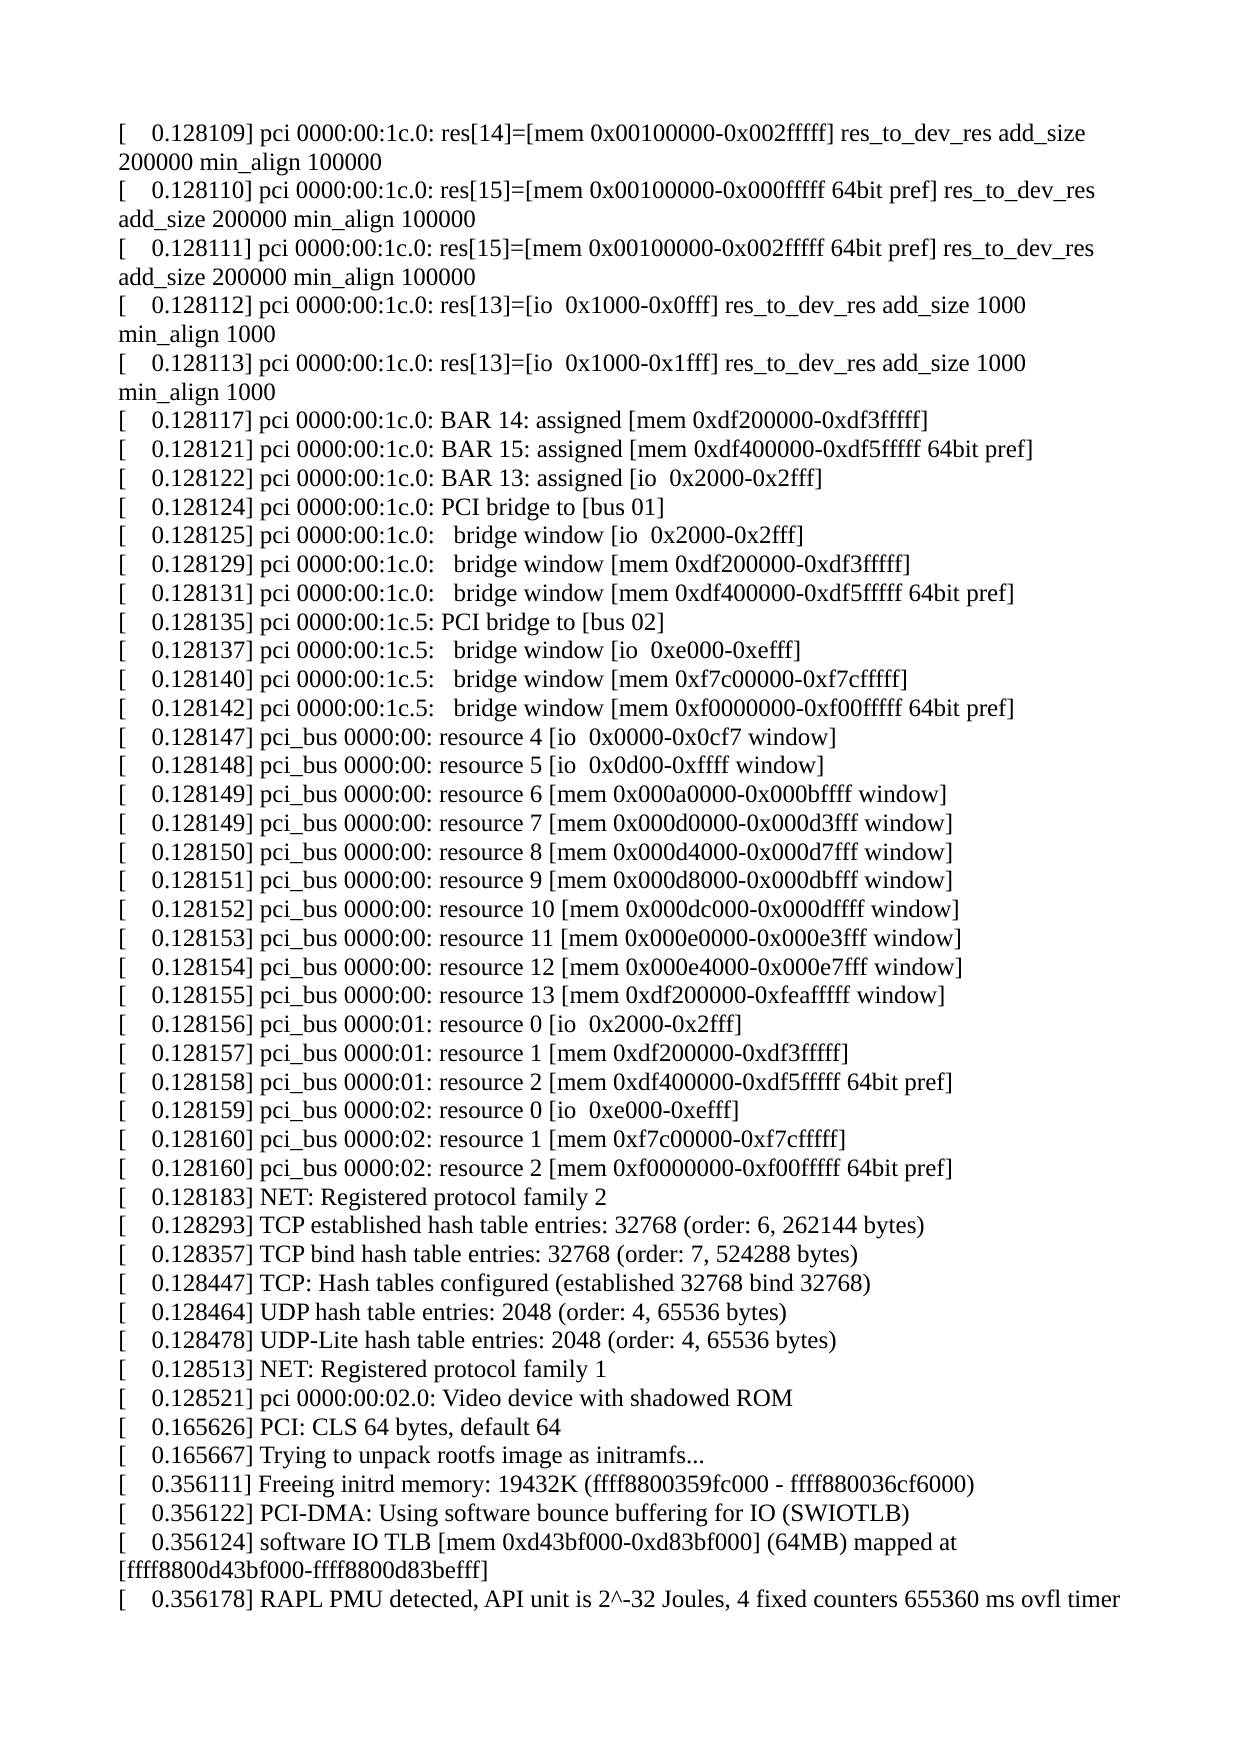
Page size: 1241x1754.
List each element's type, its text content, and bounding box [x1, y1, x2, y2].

text [ 0.128156] pci_bus 0000:01: resource 0 [io 0x2000-0x2fff] [118, 1009, 1122, 1038]
text [ 0.128110] pci 0000:00:1c.0: res[15]=[mem 0x00100000-0x000fffff 64bit pref] res_to_dev_res add_size 200000 min_align 100000 [118, 176, 1122, 233]
text [ 0.128149] pci_bus 0000:00: resource 6 [mem 0x000a0000-0x000bffff window] [118, 779, 1122, 808]
text [ 0.128464] UDP hash table entries: 2048 (order: 4, 65536 bytes) [118, 1297, 1122, 1326]
text [ 0.128155] pci_bus 0000:00: resource 13 [mem 0xdf200000-0xfeafffff window] [118, 981, 1122, 1009]
text [ 0.128142] pci 0000:00:1c.5: bridge window [mem 0xf0000000-0xf00fffff 64bit pref] [118, 693, 1122, 722]
text [ 0.128135] pci 0000:00:1c.5: PCI bridge to [bus 02] [118, 607, 1122, 636]
text [ 0.128125] pci 0000:00:1c.0: bridge window [io 0x2000-0x2fff] [118, 521, 1122, 549]
text [ 0.128157] pci_bus 0000:01: resource 1 [mem 0xdf200000-0xdf3fffff] [118, 1038, 1122, 1067]
text [ 0.128183] NET: Registered protocol family 2 [118, 1182, 1122, 1211]
text [ 0.128140] pci 0000:00:1c.5: bridge window [mem 0xf7c00000-0xf7cfffff] [118, 664, 1122, 693]
text [ 0.128131] pci 0000:00:1c.0: bridge window [mem 0xdf400000-0xdf5fffff 64bit pref] [118, 578, 1122, 607]
text [ 0.128150] pci_bus 0000:00: resource 8 [mem 0x000d4000-0x000d7fff window] [118, 837, 1122, 866]
text [ 0.128111] pci 0000:00:1c.0: res[15]=[mem 0x00100000-0x002fffff 64bit pref] res_to_dev_res add_size 200000 min_align 100000 [118, 233, 1122, 291]
text [ 0.128109] pci 0000:00:1c.0: res[14]=[mem 0x00100000-0x002fffff] res_to_dev_res add_size 200000 min_align 100000 [118, 118, 1122, 176]
text [ 0.128149] pci_bus 0000:00: resource 7 [mem 0x000d0000-0x000d3fff window] [118, 808, 1122, 837]
text [ 0.128357] TCP bind hash table entries: 32768 (order: 7, 524288 bytes) [118, 1239, 1122, 1268]
text [ 0.128513] NET: Registered protocol family 1 [118, 1354, 1122, 1383]
text [ 0.128124] pci 0000:00:1c.0: PCI bridge to [bus 01] [118, 492, 1122, 521]
text [ 0.165667] Trying to unpack rootfs image as initramfs... [118, 1441, 1122, 1469]
text [ 0.128521] pci 0000:00:02.0: Video device with shadowed ROM [118, 1383, 1122, 1412]
text [ 0.128160] pci_bus 0000:02: resource 1 [mem 0xf7c00000-0xf7cfffff] [118, 1124, 1122, 1153]
text [ 0.356111] Freeing initrd memory: 19432K (ffff8800359fc000 - ffff880036cf6000) [118, 1469, 1122, 1498]
text [ 0.128153] pci_bus 0000:00: resource 11 [mem 0x000e0000-0x000e3fff window] [118, 923, 1122, 952]
text [ 0.128121] pci 0000:00:1c.0: BAR 15: assigned [mem 0xdf400000-0xdf5fffff 64bit pref] [118, 434, 1122, 463]
text [ 0.128137] pci 0000:00:1c.5: bridge window [io 0xe000-0xefff] [118, 636, 1122, 664]
text [ 0.128129] pci 0000:00:1c.0: bridge window [mem 0xdf200000-0xdf3fffff] [118, 549, 1122, 578]
text [ 0.128147] pci_bus 0000:00: resource 4 [io 0x0000-0x0cf7 window] [118, 722, 1122, 751]
text [ 0.356124] software IO TLB [mem 0xd43bf000-0xd83bf000] (64MB) mapped at [ffff8800d43bf000-ffff8800d83befff] [118, 1527, 1122, 1584]
text [ 0.128293] TCP established hash table entries: 32768 (order: 6, 262144 bytes) [118, 1211, 1122, 1239]
text [ 0.128151] pci_bus 0000:00: resource 9 [mem 0x000d8000-0x000dbfff window] [118, 866, 1122, 894]
text [ 0.356122] PCI-DMA: Using software bounce buffering for IO (SWIOTLB) [118, 1498, 1122, 1527]
text [ 0.128117] pci 0000:00:1c.0: BAR 14: assigned [mem 0xdf200000-0xdf3fffff] [118, 406, 1122, 434]
text [ 0.165626] PCI: CLS 64 bytes, default 64 [118, 1412, 1122, 1441]
text [ 0.128159] pci_bus 0000:02: resource 0 [io 0xe000-0xefff] [118, 1096, 1122, 1124]
text [ 0.128478] UDP-Lite hash table entries: 2048 (order: 4, 65536 bytes) [118, 1326, 1122, 1354]
text [ 0.128112] pci 0000:00:1c.0: res[13]=[io 0x1000-0x0fff] res_to_dev_res add_size 1000 min_align 1000 [118, 291, 1122, 348]
text [ 0.128113] pci 0000:00:1c.0: res[13]=[io 0x1000-0x1fff] res_to_dev_res add_size 1000 min_align 1000 [118, 348, 1122, 406]
text [ 0.128447] TCP: Hash tables configured (established 32768 bind 32768) [118, 1268, 1122, 1297]
text [ 0.128122] pci 0000:00:1c.0: BAR 13: assigned [io 0x2000-0x2fff] [118, 463, 1122, 492]
text [ 0.128160] pci_bus 0000:02: resource 2 [mem 0xf0000000-0xf00fffff 64bit pref] [118, 1153, 1122, 1182]
text [ 0.128158] pci_bus 0000:01: resource 2 [mem 0xdf400000-0xdf5fffff 64bit pref] [118, 1067, 1122, 1096]
text [ 0.128154] pci_bus 0000:00: resource 12 [mem 0x000e4000-0x000e7fff window] [118, 952, 1122, 981]
text [ 0.128152] pci_bus 0000:00: resource 10 [mem 0x000dc000-0x000dffff window] [118, 894, 1122, 923]
text [ 0.356178] RAPL PMU detected, API unit is 2^-32 Joules, 4 fixed counters 655360 ms ovfl timer [118, 1584, 1122, 1613]
text [ 0.128148] pci_bus 0000:00: resource 5 [io 0x0d00-0xffff window] [118, 751, 1122, 779]
